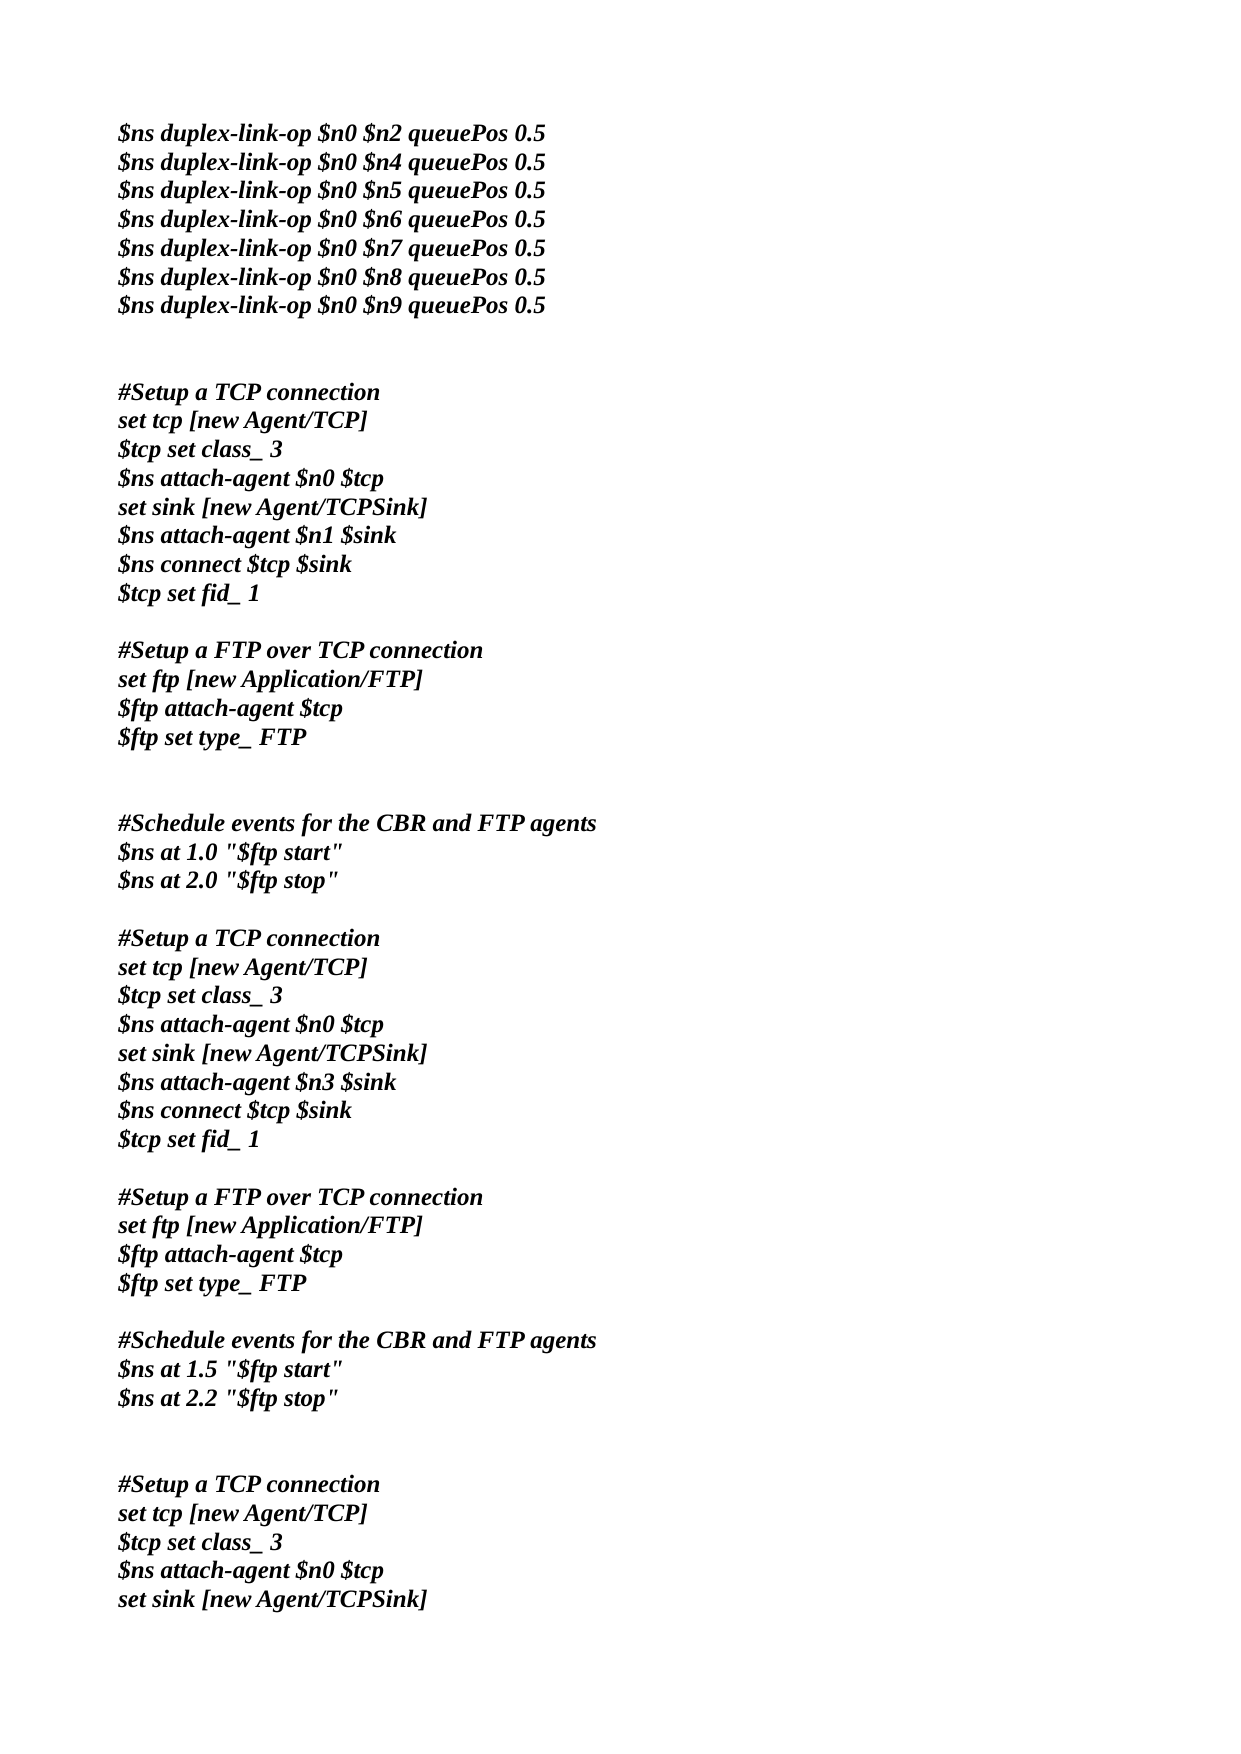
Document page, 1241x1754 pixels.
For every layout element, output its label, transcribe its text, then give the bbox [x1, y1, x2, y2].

text $ns at 1.0 "$ftp start" [118, 837, 1122, 866]
text $ns at 1.5 "$ftp start" [118, 1354, 1122, 1383]
text $ns attach-agent $n0 $tcp [118, 1556, 1122, 1584]
text set sink [new Agent/TCPSink] [118, 1584, 1122, 1613]
text $ns attach-agent $n0 $tcp [118, 463, 1122, 492]
text set tcp [new Agent/TCP] [118, 406, 1122, 434]
text #Setup a FTP over TCP connection [118, 636, 1122, 664]
text $ns duplex-link-op $n0 $n2 queuePos 0.5 [118, 118, 1122, 147]
text $tcp set fid_ 1 [118, 578, 1122, 607]
text $ns duplex-link-op $n0 $n8 queuePos 0.5 [118, 262, 1122, 291]
text $ns attach-agent $n0 $tcp [118, 1009, 1122, 1038]
text #Setup a TCP connection [118, 1469, 1122, 1498]
text #Setup a FTP over TCP connection [118, 1182, 1122, 1211]
text $ftp set type_ FTP [118, 722, 1122, 751]
text set tcp [new Agent/TCP] [118, 952, 1122, 981]
text $ns connect $tcp $sink [118, 1096, 1122, 1124]
text $ftp set type_ FTP [118, 1268, 1122, 1297]
text $ns duplex-link-op $n0 $n6 queuePos 0.5 [118, 204, 1122, 233]
text set sink [new Agent/TCPSink] [118, 492, 1122, 521]
text $ns connect $tcp $sink [118, 549, 1122, 578]
text set ftp [new Application/FTP] [118, 664, 1122, 693]
text set tcp [new Agent/TCP] [118, 1498, 1122, 1527]
text $ns duplex-link-op $n0 $n7 queuePos 0.5 [118, 233, 1122, 262]
text $ns duplex-link-op $n0 $n4 queuePos 0.5 [118, 147, 1122, 176]
text $ns at 2.2 "$ftp stop" [118, 1383, 1122, 1412]
text #Schedule events for the CBR and FTP agents [118, 808, 1122, 837]
text $ns attach-agent $n1 $sink [118, 521, 1122, 549]
text $ns attach-agent $n3 $sink [118, 1067, 1122, 1096]
text $ns duplex-link-op $n0 $n5 queuePos 0.5 [118, 176, 1122, 204]
text $ns at 2.0 "$ftp stop" [118, 866, 1122, 894]
text $ftp attach-agent $tcp [118, 1239, 1122, 1268]
text set sink [new Agent/TCPSink] [118, 1038, 1122, 1067]
text $tcp set class_ 3 [118, 1527, 1122, 1556]
text $ftp attach-agent $tcp [118, 693, 1122, 722]
text $tcp set class_ 3 [118, 434, 1122, 463]
text $ns duplex-link-op $n0 $n9 queuePos 0.5 [118, 291, 1122, 319]
text #Setup a TCP connection [118, 377, 1122, 406]
text #Setup a TCP connection [118, 923, 1122, 952]
text #Schedule events for the CBR and FTP agents [118, 1326, 1122, 1354]
text $tcp set fid_ 1 [118, 1124, 1122, 1153]
text set ftp [new Application/FTP] [118, 1211, 1122, 1239]
text $tcp set class_ 3 [118, 981, 1122, 1009]
